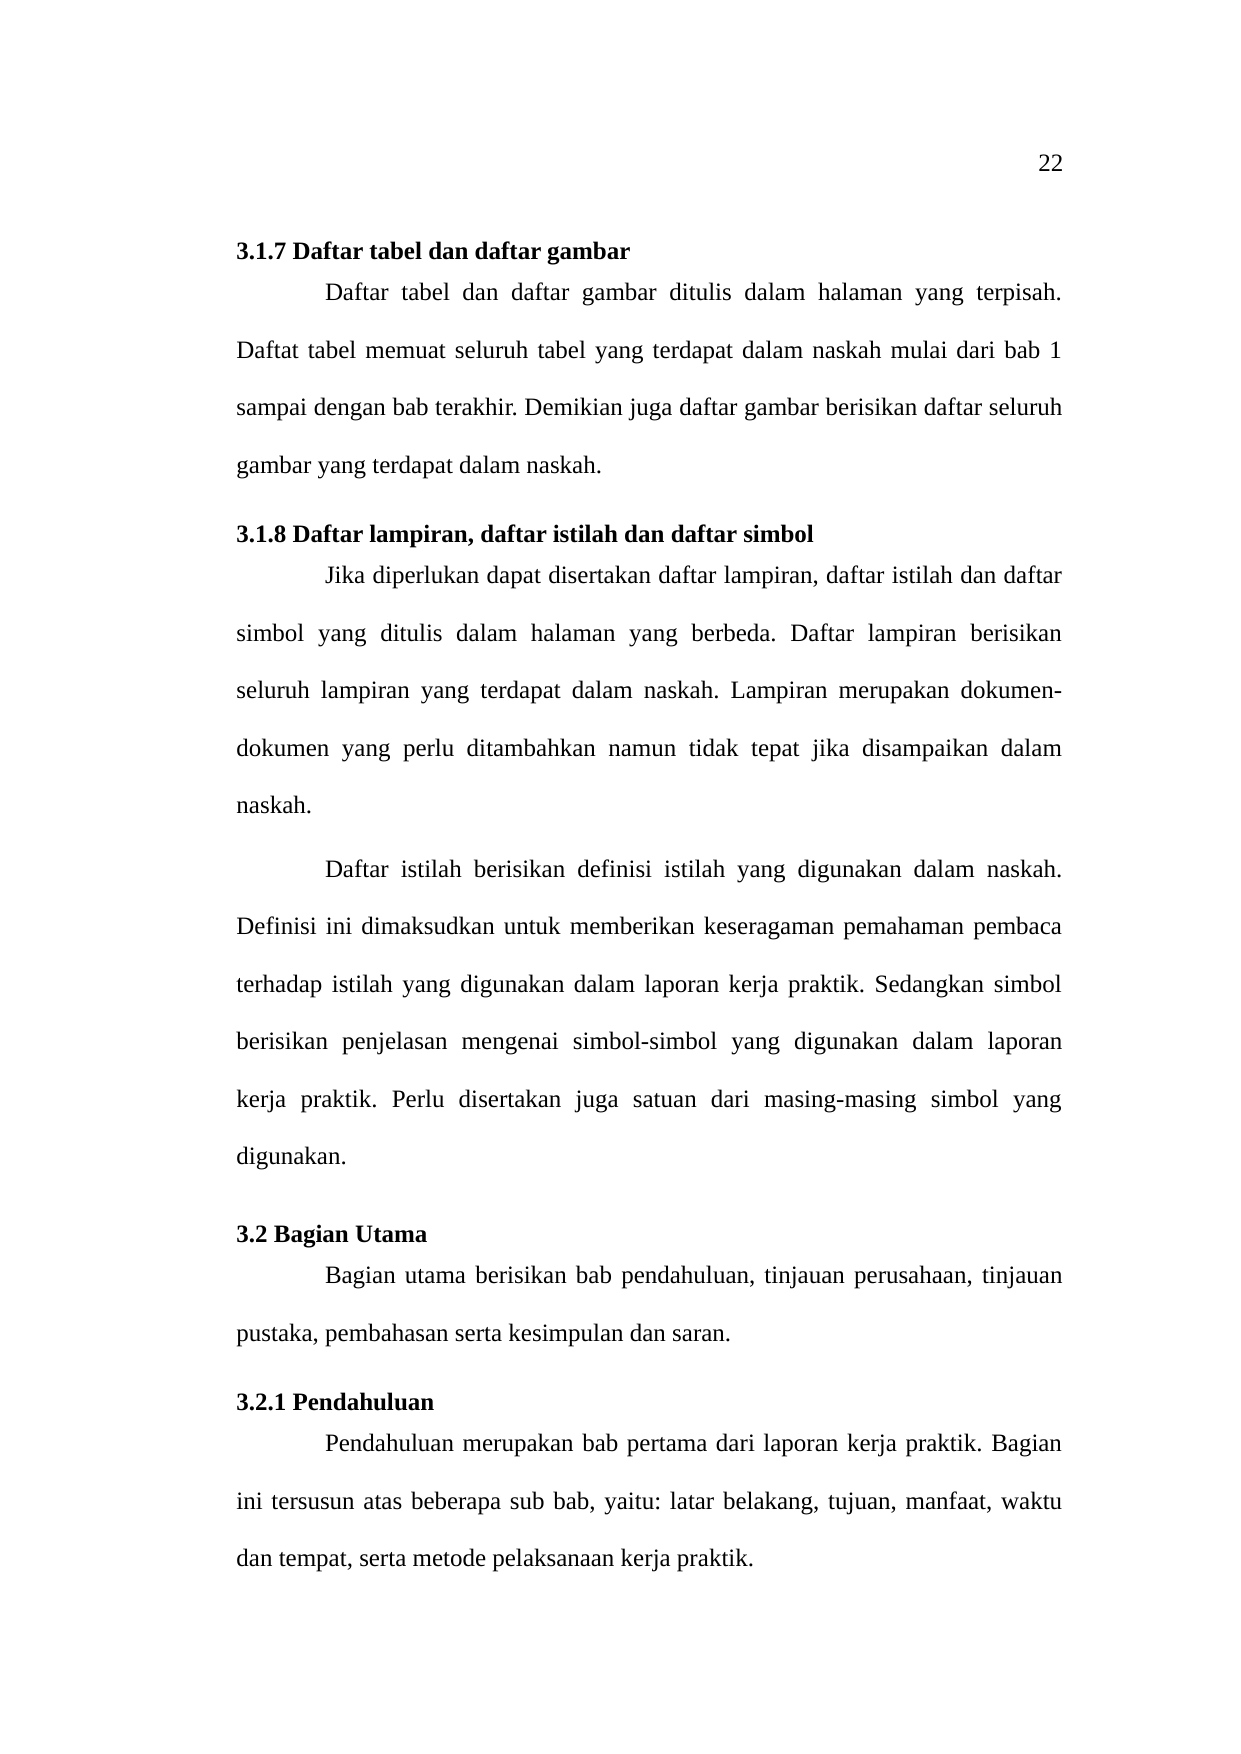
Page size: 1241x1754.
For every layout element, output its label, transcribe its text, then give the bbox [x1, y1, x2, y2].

subtitle Pendahuluan [236, 1387, 1063, 1416]
subtitle Daftar lampiran, daftar istilah dan daftar simbol [236, 519, 1063, 548]
subtitle Bagian Utama [236, 1219, 1063, 1248]
text Bagian utama berisikan bab pendahuluan, tinjauan perusahaan, tinjauan pustaka, pembahasan serta kesimpulan dan saran. [236, 1260, 1063, 1347]
text Daftar istilah berisikan definisi istilah yang digunakan dalam naskah. Definisi ini dimaksudkan untuk memberikan keseragaman pemahaman pembaca terhadap istilah yang digunakan dalam laporan kerja praktik. Sedangkan simbol berisikan penjelasan mengenai simbol-simbol yang digunakan dalam laporan kerja praktik. Perlu disertakan juga satuan dari masing-masing simbol yang digunakan. [236, 854, 1063, 1170]
text Daftar tabel dan daftar gambar ditulis dalam halaman yang terpisah. Daftat tabel memuat seluruh tabel yang terdapat dalam naskah mulai dari bab 1 sampai dengan bab terakhir. Demikian juga daftar gambar berisikan daftar seluruh gambar yang terdapat dalam naskah. [236, 277, 1063, 478]
text Pendahuluan merupakan bab pertama dari laporan kerja praktik. Bagian ini tersusun atas beberapa sub bab, yaitu: latar belakang, tujuan, manfaat, waktu dan tempat, serta metode pelaksanaan kerja praktik. [236, 1428, 1063, 1572]
text Jika diperlukan dapat disertakan daftar lampiran, daftar istilah dan daftar simbol yang ditulis dalam halaman yang berbeda. Daftar lampiran berisikan seluruh lampiran yang terdapat dalam naskah. Lampiran merupakan dokumen-dokumen yang perlu ditambahkan namun tidak tepat jika disampaikan dalam naskah. [236, 560, 1063, 819]
subtitle Daftar tabel dan daftar gambar [236, 236, 1063, 265]
